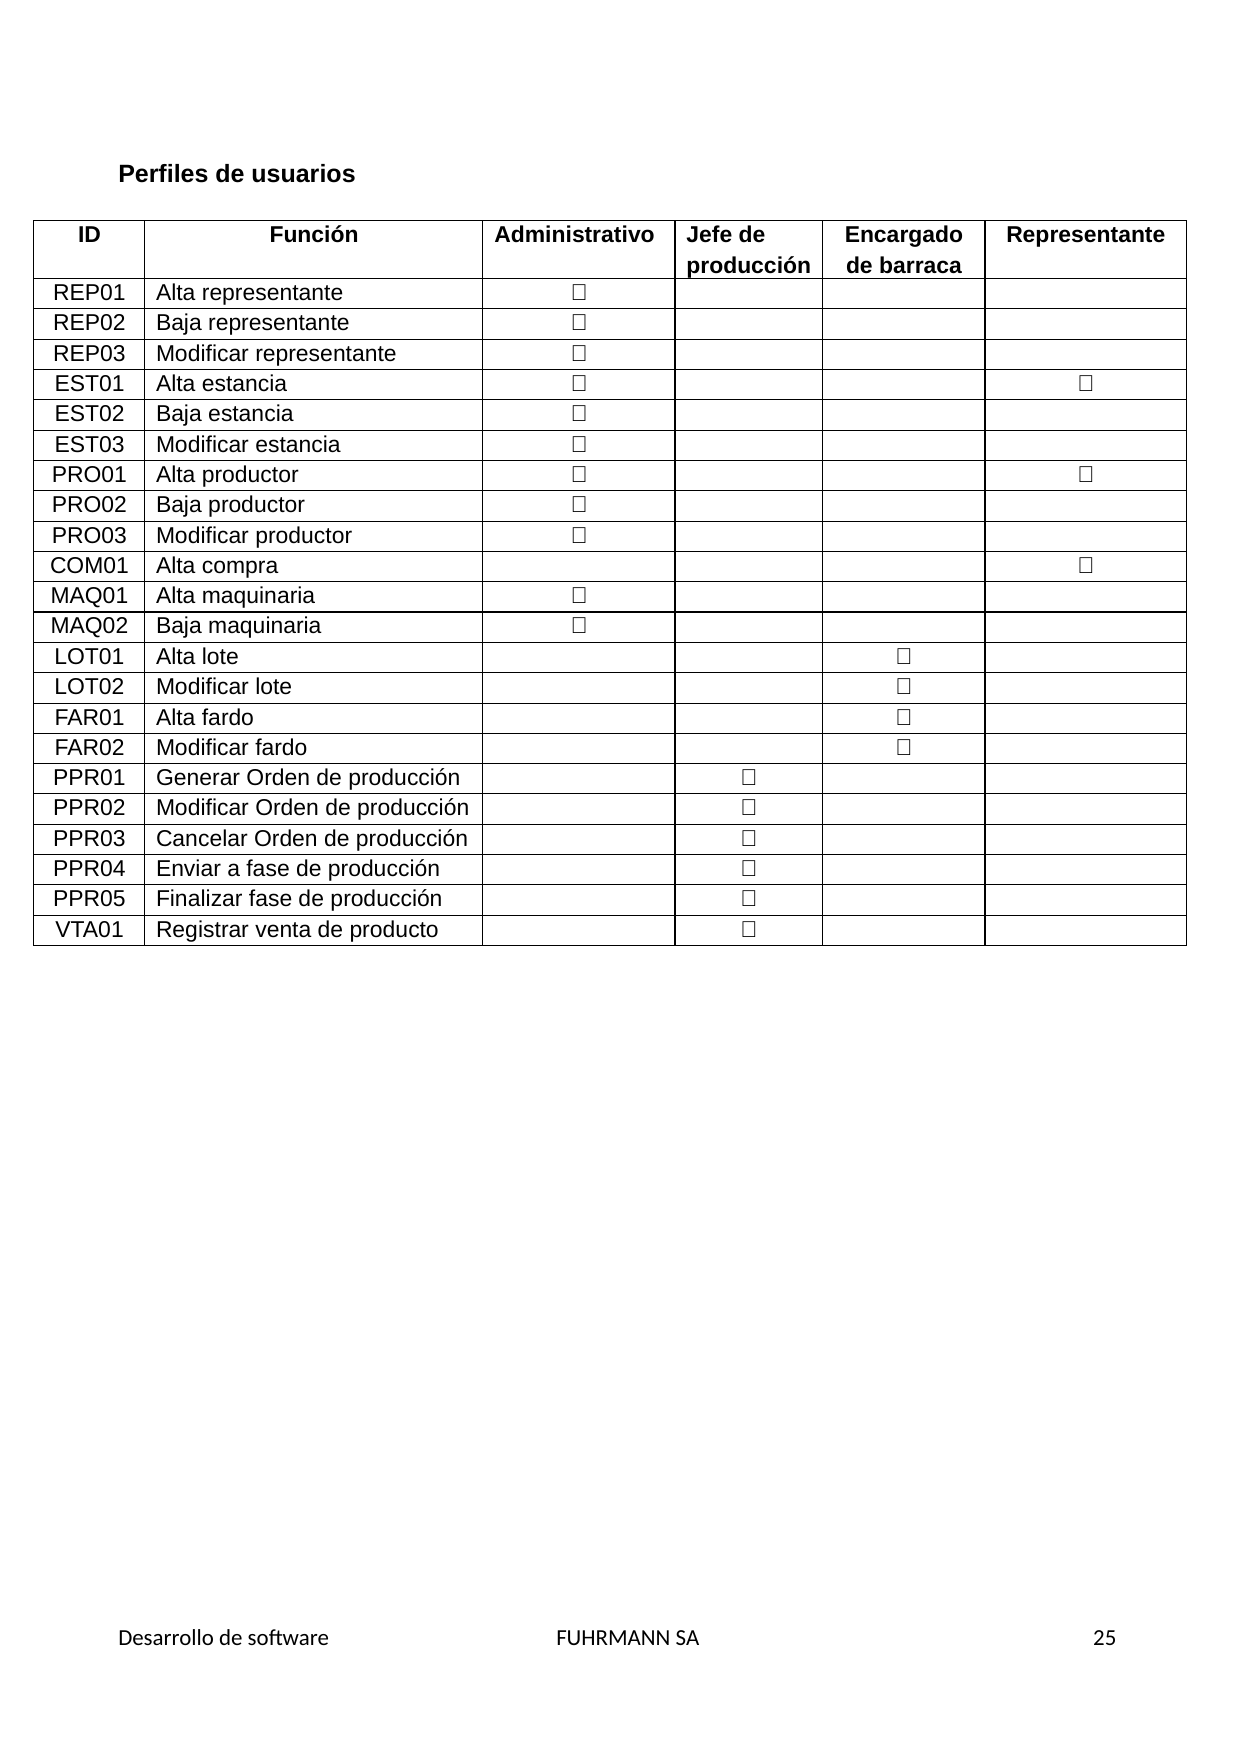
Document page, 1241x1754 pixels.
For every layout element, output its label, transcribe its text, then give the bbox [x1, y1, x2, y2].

table_cell [676, 582, 822, 611]
table_cell [483, 552, 674, 581]
table_cell  [823, 704, 984, 733]
table_header Función [145, 221, 482, 278]
table_cell [676, 279, 822, 308]
table_cell [483, 734, 674, 763]
table_cell REP03 [34, 340, 144, 369]
table_cell [676, 370, 822, 399]
table_cell [986, 582, 1186, 611]
table_cell  [676, 855, 822, 884]
table_cell LOT01 [34, 643, 144, 672]
table_cell PPR05 [34, 885, 144, 914]
table_cell COM01 [34, 552, 144, 581]
table_cell [676, 643, 822, 672]
table_cell [823, 400, 984, 429]
table_cell  [823, 734, 984, 763]
table_cell [986, 855, 1186, 884]
table_cell [986, 825, 1186, 854]
table_cell [483, 794, 674, 824]
table_cell [823, 491, 984, 521]
table_cell [676, 734, 822, 763]
table_cell [823, 552, 984, 581]
table_cell [986, 704, 1186, 733]
table_cell PRO01 [34, 461, 144, 490]
table_cell [823, 885, 984, 914]
table_cell Enviar a fase de producción [145, 855, 482, 884]
table_cell PPR04 [34, 855, 144, 884]
table_cell [823, 794, 984, 824]
table_cell  [986, 461, 1186, 490]
table_cell MAQ02 [34, 613, 144, 642]
table_cell  [483, 431, 674, 460]
table_cell [986, 764, 1186, 793]
table_cell [823, 309, 984, 339]
table_cell [823, 855, 984, 884]
table_cell [986, 491, 1186, 521]
table_cell [483, 643, 674, 672]
table_cell [483, 704, 674, 733]
table_cell [986, 613, 1186, 642]
table_cell  [483, 400, 674, 429]
table_cell  [483, 279, 674, 308]
table_cell PPR03 [34, 825, 144, 854]
table_cell  [483, 370, 674, 399]
table_cell PPR02 [34, 794, 144, 824]
table_cell [823, 825, 984, 854]
table_cell  [676, 764, 822, 793]
table_cell [676, 400, 822, 429]
table_cell [986, 400, 1186, 429]
table_cell [676, 491, 822, 521]
table_cell [676, 704, 822, 733]
table_cell [676, 340, 822, 369]
table_cell [986, 885, 1186, 914]
table_cell [986, 916, 1186, 945]
table_cell [986, 340, 1186, 369]
table_cell [823, 764, 984, 793]
table_cell  [676, 825, 822, 854]
table_cell Alta maquinaria [145, 582, 482, 611]
table_cell Registrar venta de producto [145, 916, 482, 945]
table_cell EST03 [34, 431, 144, 460]
table_cell  [676, 885, 822, 914]
table_cell [483, 885, 674, 914]
table_cell [676, 309, 822, 339]
table_cell Baja maquinaria [145, 613, 482, 642]
table_cell Modificar representante [145, 340, 482, 369]
table_cell  [823, 643, 984, 672]
table_cell EST01 [34, 370, 144, 399]
table_cell  [986, 552, 1186, 581]
table_cell [483, 673, 674, 702]
table_cell  [823, 673, 984, 702]
table_cell [483, 916, 674, 945]
table_cell Modificar estancia [145, 431, 482, 460]
table_cell  [676, 794, 822, 824]
table_cell [986, 522, 1186, 551]
table_cell PRO02 [34, 491, 144, 521]
table_cell [986, 279, 1186, 308]
table_cell MAQ01 [34, 582, 144, 611]
table_cell Cancelar Orden de producción [145, 825, 482, 854]
table_cell [676, 522, 822, 551]
table_cell  [483, 461, 674, 490]
table_cell [823, 582, 984, 611]
table_cell [823, 461, 984, 490]
table_cell PPR01 [34, 764, 144, 793]
table_cell Baja representante [145, 309, 482, 339]
table_cell [986, 431, 1186, 460]
table_cell  [483, 582, 674, 611]
table_cell Generar Orden de producción [145, 764, 482, 793]
table_cell Alta compra [145, 552, 482, 581]
table_cell [483, 825, 674, 854]
table_cell Baja estancia [145, 400, 482, 429]
table_cell Alta estancia [145, 370, 482, 399]
table_cell Modificar lote [145, 673, 482, 702]
table_cell [676, 552, 822, 581]
subtitle Perfiles de usuarios [118, 159, 1122, 188]
table_cell [986, 673, 1186, 702]
table_cell [823, 613, 984, 642]
table_header Encargado de barraca [823, 221, 984, 278]
table_cell [986, 309, 1186, 339]
table_cell FAR02 [34, 734, 144, 763]
table_cell [676, 613, 822, 642]
table_cell EST02 [34, 400, 144, 429]
table_cell  [676, 916, 822, 945]
table_cell Alta productor [145, 461, 482, 490]
table_header Representante [986, 221, 1186, 278]
table_cell Finalizar fase de producción [145, 885, 482, 914]
table_cell Modificar fardo [145, 734, 482, 763]
table_cell Alta lote [145, 643, 482, 672]
table_cell [483, 764, 674, 793]
table_cell  [483, 491, 674, 521]
table_cell [823, 340, 984, 369]
table_cell [986, 794, 1186, 824]
table_cell REP02 [34, 309, 144, 339]
table_cell [823, 370, 984, 399]
table_cell Baja productor [145, 491, 482, 521]
table_cell  [483, 309, 674, 339]
table_cell  [986, 370, 1186, 399]
table_cell [676, 461, 822, 490]
table_cell  [483, 340, 674, 369]
table_cell [676, 431, 822, 460]
table_header Administrativo [483, 221, 674, 278]
table_cell Modificar productor [145, 522, 482, 551]
table_cell [986, 643, 1186, 672]
table_cell FAR01 [34, 704, 144, 733]
table_cell [823, 522, 984, 551]
table_cell [986, 734, 1186, 763]
table_cell REP01 [34, 279, 144, 308]
table_cell  [483, 522, 674, 551]
table_cell Alta fardo [145, 704, 482, 733]
table_cell PRO03 [34, 522, 144, 551]
table_header Jefe de producción [676, 221, 822, 278]
table_cell  [483, 613, 674, 642]
table_cell [823, 431, 984, 460]
table_cell LOT02 [34, 673, 144, 702]
table_cell [823, 279, 984, 308]
table_cell [483, 855, 674, 884]
table_cell Modificar Orden de producción [145, 794, 482, 824]
table_cell [823, 916, 984, 945]
table_cell [676, 673, 822, 702]
table_cell VTA01 [34, 916, 144, 945]
table_header ID [34, 221, 144, 278]
table_cell Alta representante [145, 279, 482, 308]
